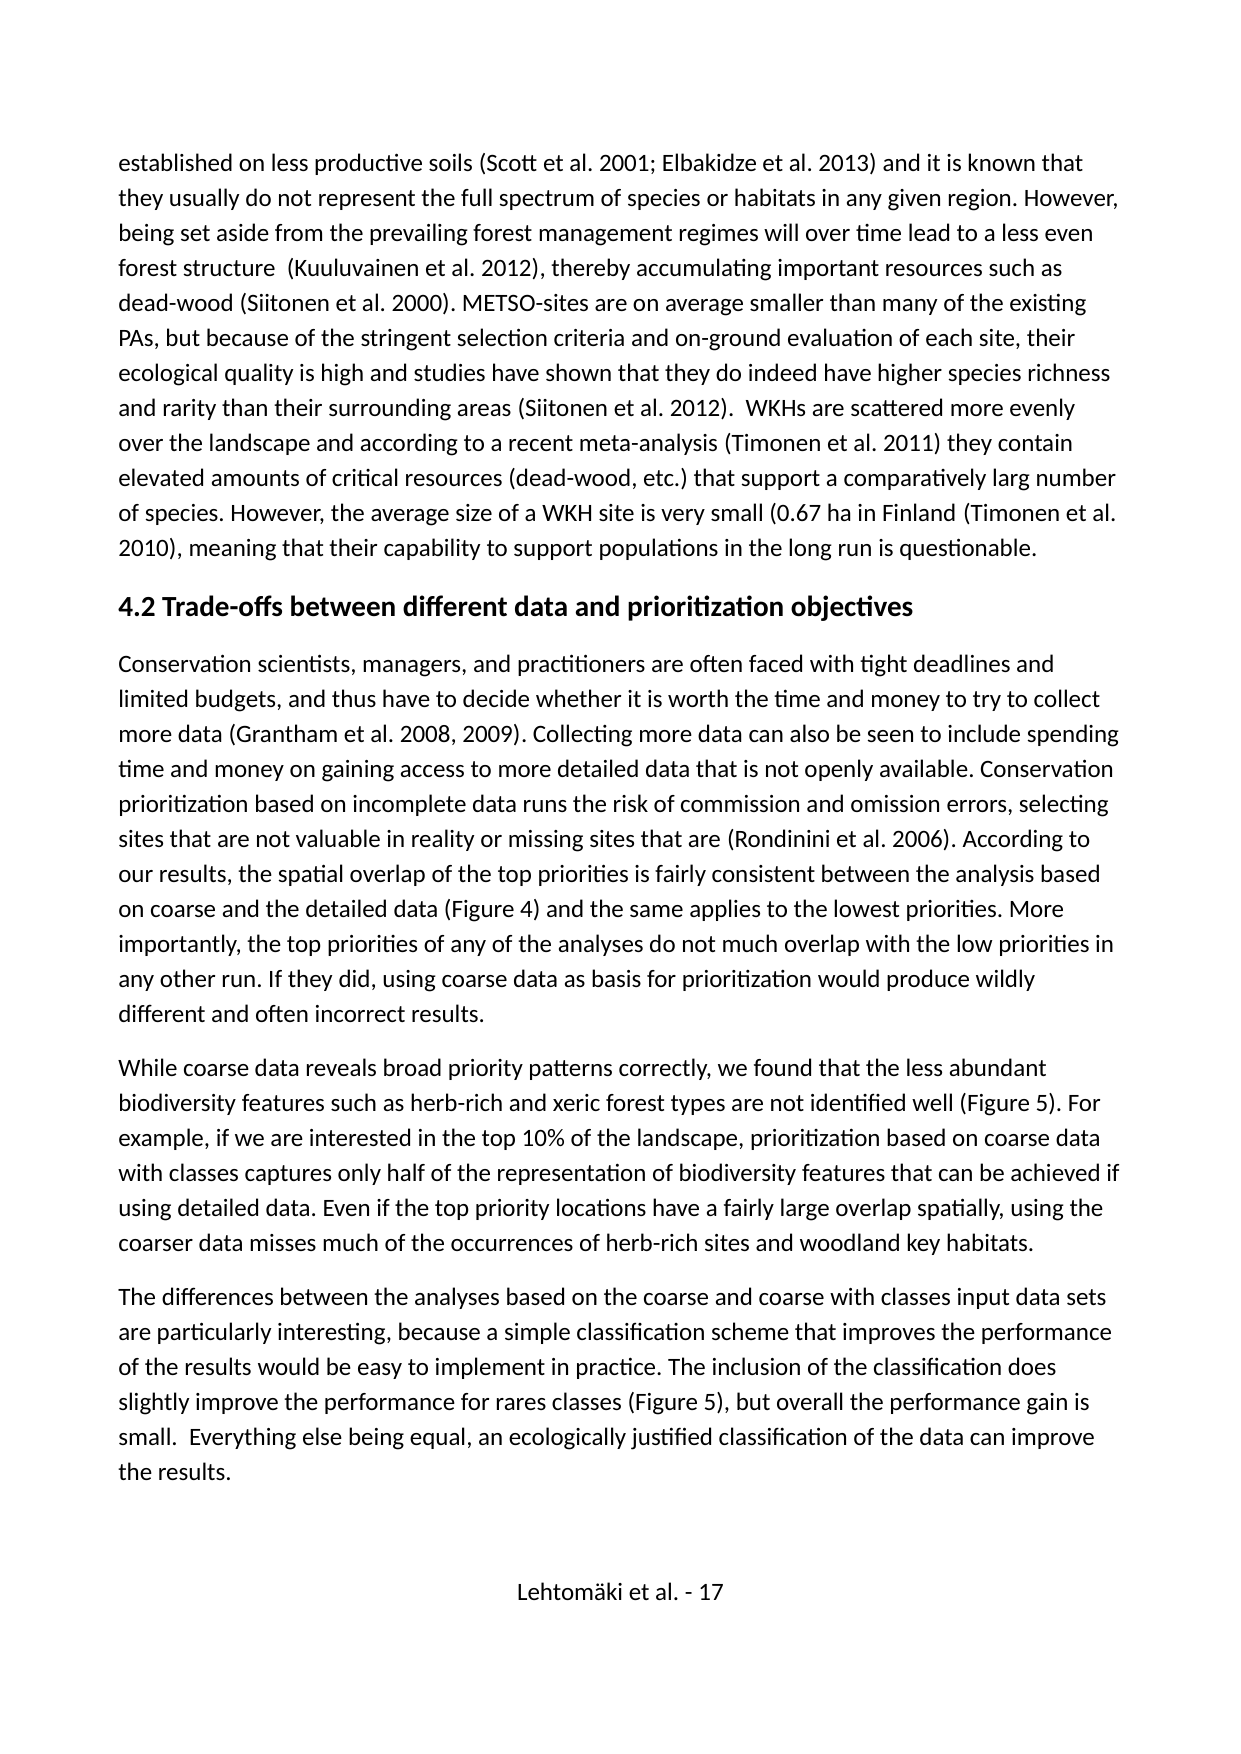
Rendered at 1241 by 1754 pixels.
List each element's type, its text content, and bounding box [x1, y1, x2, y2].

text established on less productive soils (Scott et al. 2001; Elbakidze et al. 2013) and it is known that they usually do not represent the full spectrum of species or habitats in any given region. However, being set aside from the prevailing forest management regimes will over time lead to a less even forest structure (Kuuluvainen et al. 2012), thereby accumulating important resources such as dead-wood (Siitonen et al. 2000). METSO-sites are on average smaller than many of the existing PAs, but because of the stringent selection criteria and on-ground evaluation of each site, their ecological quality is high and studies have shown that they do indeed have higher species richness and rarity than their surrounding areas (Siitonen et al. 2012). WKHs are scattered more evenly over the landscape and according to a recent meta-analysis (Timonen et al. 2011) they contain elevated amounts of critical resources (dead-wood, etc.) that support a comparatively larg number of species. However, the average size of a WKH site is very small (0.67 ha in Finland (Timonen et al. 2010), meaning that their capability to support populations in the long run is questionable. [118, 148, 1122, 563]
text While coarse data reveals broad priority patterns correctly, we found that the less abundant biodiversity features such as herb-rich and xeric forest types are not identified well (Figure 5). For example, if we are interested in the top 10% of the landscape, prioritization based on coarse data with classes captures only half of the representation of biodiversity features that can be achieved if using detailed data. Even if the top priority locations have a fairly large overlap spatially, using the coarser data misses much of the occurrences of herb-rich sites and woodland key habitats. [118, 1052, 1122, 1257]
text The differences between the analyses based on the coarse and coarse with classes input data sets are particularly interesting, because a simple classification scheme that improves the performance of the results would be easy to implement in practice. The inclusion of the classification does slightly improve the performance for rares classes (Figure 5), but overall the performance gain is small. Everything else being equal, an ecologically justified classification of the data can improve the results. [118, 1281, 1122, 1486]
subtitle 4.2 Trade-offs between different data and prioritization objectives [118, 588, 1122, 624]
text Conservation scientists, managers, and practitioners are often faced with tight deadlines and limited budgets, and thus have to decide whether it is worth the time and money to try to collect more data (Grantham et al. 2008, 2009). Collecting more data can also be seen to include spending time and money on gaining access to more detailed data that is not openly available. Conservation prioritization based on incomplete data runs the risk of commission and omission errors, selecting sites that are not valuable in reality or missing sites that are (Rondinini et al. 2006). According to our results, the spatial overlap of the top priorities is fairly consistent between the analysis based on coarse and the detailed data (Figure 4) and the same applies to the lowest priorities. More importantly, the top priorities of any of the analyses do not much overlap with the low priorities in any other run. If they did, using coarse data as basis for prioritization would produce wildly different and often incorrect results. [118, 648, 1122, 1029]
